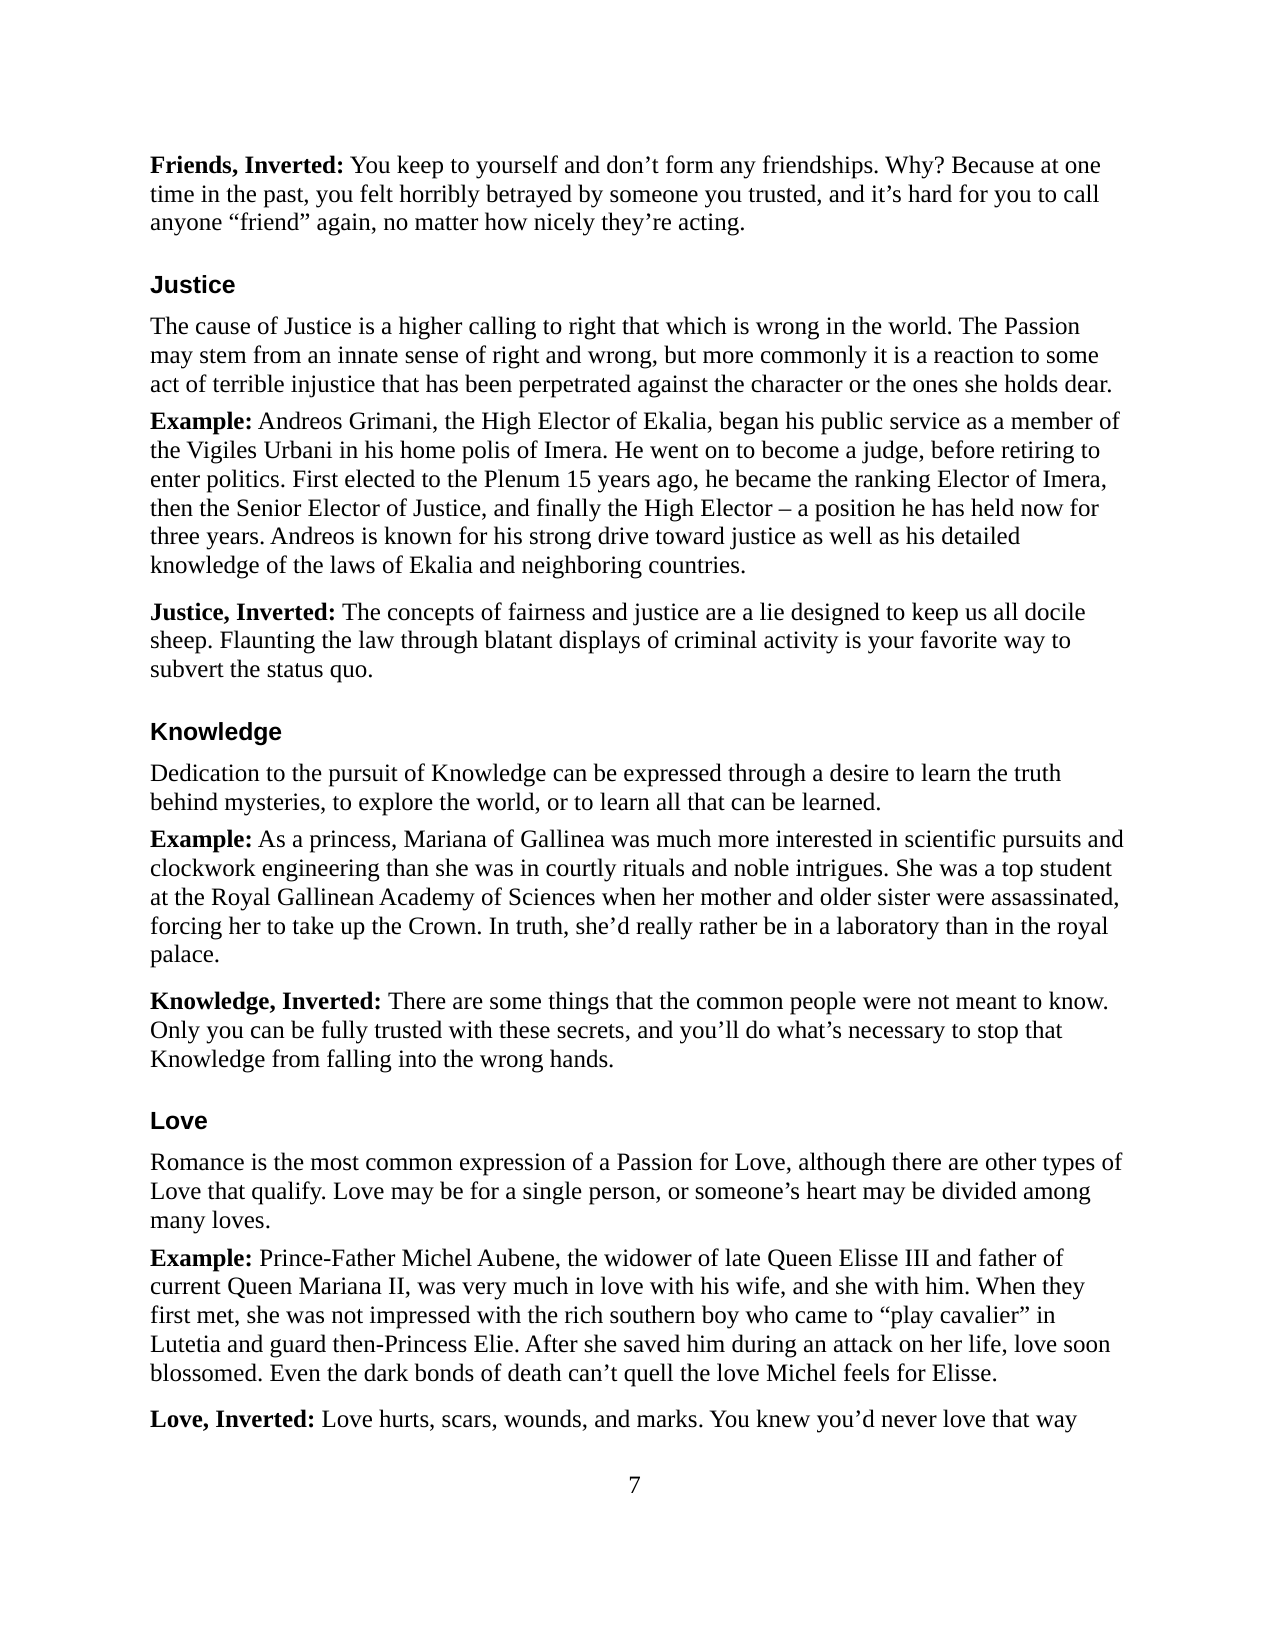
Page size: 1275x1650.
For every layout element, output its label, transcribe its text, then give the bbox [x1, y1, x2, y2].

text Example: Prince-Father Michel Aubene, the widower of late Queen Elisse III and father of current Queen Mariana II, was very much in love with his wife, and she with him. When they first met, she was not impressed with the rich southern boy who came to “play cavalier” in Lutetia and guard then-Princess Elie. After she saved him during an attack on her life, love soon blossomed. Even the dark bonds of death can’t quell the love Michel feels for Elisse. [150, 1243, 1125, 1386]
text Friends, Inverted: You keep to yourself and don’t form any friendships. Why? Because at one time in the past, you felt horribly betrayed by someone you trusted, and it’s hard for you to call anyone “friend” again, no matter how nicely they’re acting. [150, 150, 1125, 236]
subtitle Justice [150, 270, 1125, 299]
text Dedication to the pursuit of Knowledge can be expressed through a desire to learn the truth behind mysteries, to explore the world, or to learn all that can be learned. [150, 758, 1125, 816]
text Example: Andreos Grimani, the High Elector of Ekalia, began his public service as a member of the Vigiles Urbani in his home polis of Imera. He went on to become a judge, before retiring to enter politics. First elected to the Plenum 15 years ago, he became the ranking Elector of Imera, then the Senior Elector of Justice, and finally the High Elector – a position he has held now for three years. Andreos is known for his strong drive toward justice as well as his detailed knowledge of the laws of Ekalia and neighboring countries. [150, 406, 1125, 579]
text Justice, Inverted: The concepts of fairness and justice are a lie designed to keep us all docile sheep. Flaunting the law through blatant displays of criminal activity is your favorite way to subvert the status quo. [150, 597, 1125, 683]
text Love, Inverted: Love hurts, scars, wounds, and marks. You knew you’d never love that way [150, 1404, 1125, 1433]
subtitle Love [150, 1106, 1125, 1135]
subtitle Knowledge [150, 717, 1125, 746]
text Romance is the most common expression of a Passion for Love, although there are other types of Love that qualify. Love may be for a single person, or someone’s heart may be divided among many loves. [150, 1147, 1125, 1234]
text Example: As a princess, Mariana of Gallinea was much more interested in scientific pursuits and clockwork engineering than she was in courtly rituals and noble intrigues. She was a top student at the Royal Gallinean Academy of Sciences when her mother and older sister were assassinated, forcing her to take up the Crown. In truth, she’d really rather be in a laboratory than in the royal palace. [150, 824, 1125, 968]
text The cause of Justice is a higher calling to right that which is wrong in the world. The Passion may stem from an innate sense of right and wrong, but more commonly it is a reaction to some act of terrible injustice that has been perpetrated against the character or the ones she holds dear. [150, 311, 1125, 397]
text Knowledge, Inverted: There are some things that the common people were not meant to know. Only you can be fully trusted with these secrets, and you’ll do what’s necessary to stop that Knowledge from falling into the wrong hands. [150, 986, 1125, 1072]
